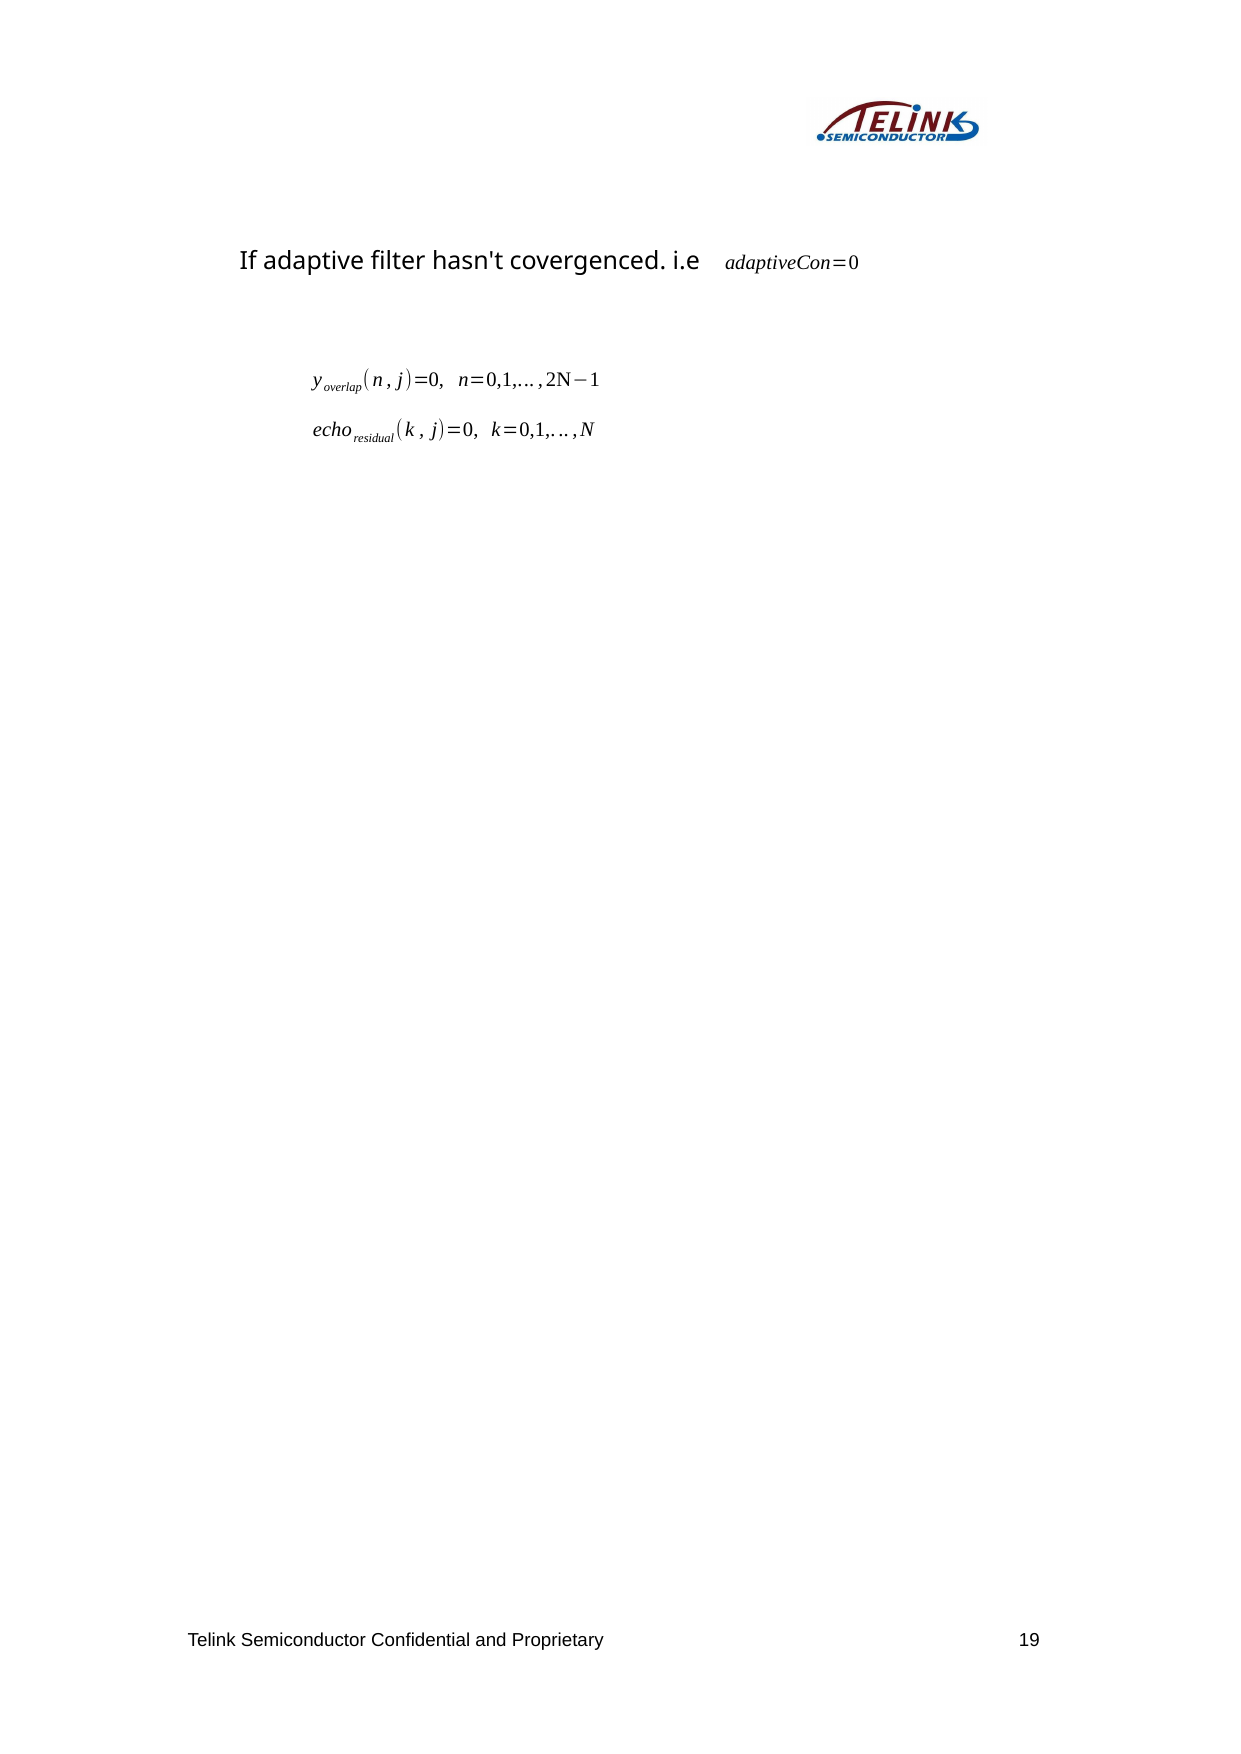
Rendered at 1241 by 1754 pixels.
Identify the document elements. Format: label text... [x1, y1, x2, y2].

text If adaptive filter hasn't covergenced. i.e [187, 227, 1053, 292]
picture [806, 97, 988, 146]
